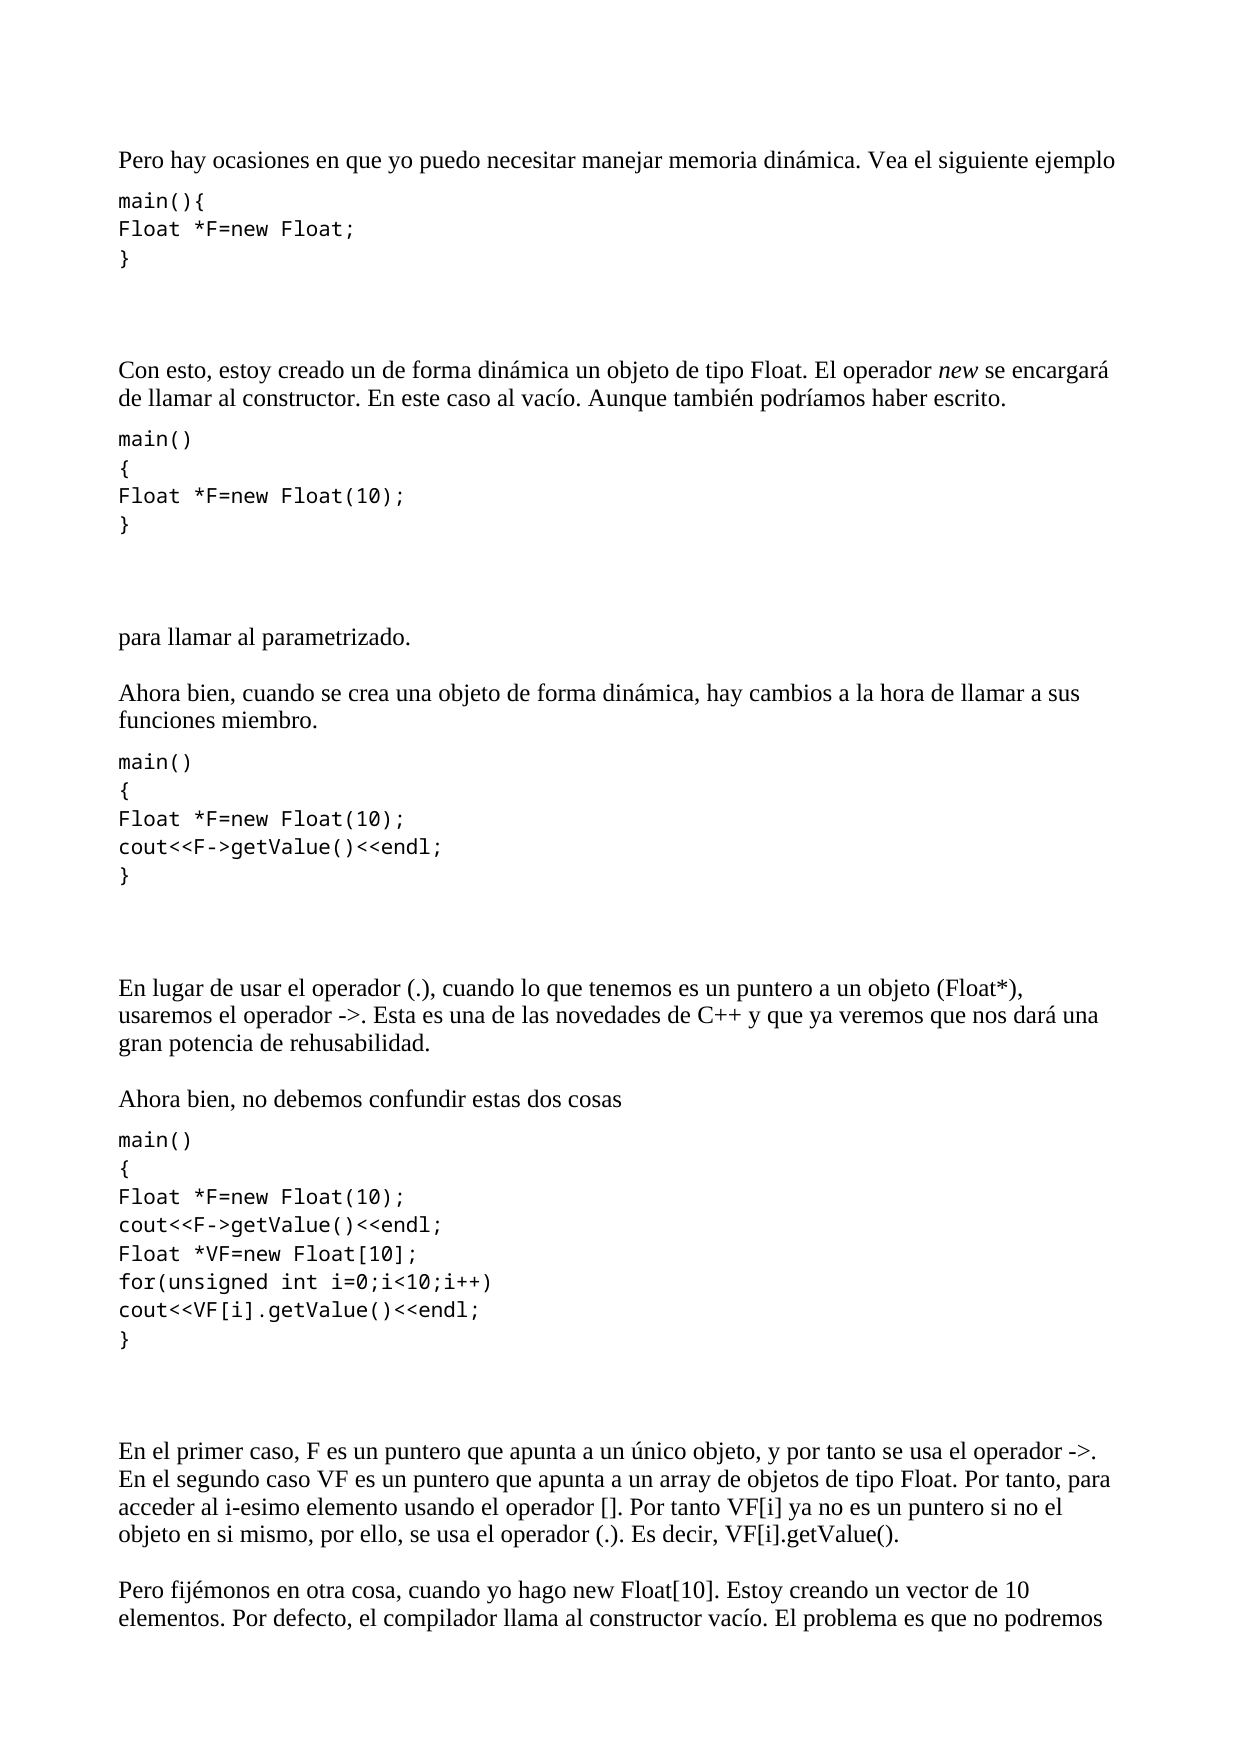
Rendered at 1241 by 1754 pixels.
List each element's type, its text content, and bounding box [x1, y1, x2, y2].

text main() [118, 424, 1122, 453]
text main() [118, 747, 1122, 775]
text { [118, 775, 1122, 804]
text main() [118, 1125, 1122, 1153]
text { [118, 453, 1122, 481]
text cout<<F->getValue()<<endl; [118, 1210, 1122, 1239]
text main(){ [118, 186, 1122, 214]
text para llamar al parametrizado. Ahora bien, cuando se crea una objeto de forma dinámica, hay cambios a la hora de llamar a sus funciones miembro. [118, 596, 1122, 734]
text } [118, 243, 1122, 271]
text Pero hay ocasiones en que yo puedo necesitar manejar memoria dinámica. Vea el siguiente ejemplo [118, 118, 1122, 173]
text Float *F=new Float(10); [118, 1182, 1122, 1210]
text En lugar de usar el operador (.), cuando lo que tenemos es un puntero a un objeto (Float*), usaremos el operador ->. Esta es una de las novedades de C++ y que ya veremos que nos dará una gran potencia de rehusabilidad. Ahora bien, no debemos confundir estas dos cosas [118, 918, 1122, 1112]
text cout<<VF[i].getValue()<<endl; [118, 1296, 1122, 1324]
text Float *F=new Float(10); [118, 481, 1122, 509]
text En el primer caso, F es un puntero que apunta a un único objeto, y por tanto se usa el operador ->. En el segundo caso VF es un puntero que apunta a un array de objetos de tipo Float. Por tanto, para acceder al i-esimo elemento usando el operador []. Por tanto VF[i] ya no es un puntero si no el objeto en si mismo, por ello, se usa el operador (.). Es decir, VF[i].getValue(). Pero fijémonos en otra cosa, cuando yo hago new Float[10]. Estoy creando un vector de 10 elementos. Por defecto, el compilador llama al constructor vacío. El problema es que no podremos [118, 1382, 1122, 1631]
text Float *F=new Float(10); [118, 804, 1122, 832]
text } [118, 861, 1122, 889]
text cout<<F->getValue()<<endl; [118, 832, 1122, 861]
text { [118, 1153, 1122, 1182]
text Con esto, estoy creado un de forma dinámica un objeto de tipo Float. El operador new se encargará de llamar al constructor. En este caso al vacío. Aunque también podríamos haber escrito. [118, 301, 1122, 412]
text Float *F=new Float; [118, 214, 1122, 243]
text Float *VF=new Float[10]; [118, 1239, 1122, 1267]
text } [118, 1324, 1122, 1352]
text for(unsigned int i=0;i<10;i++) [118, 1267, 1122, 1296]
text } [118, 509, 1122, 538]
